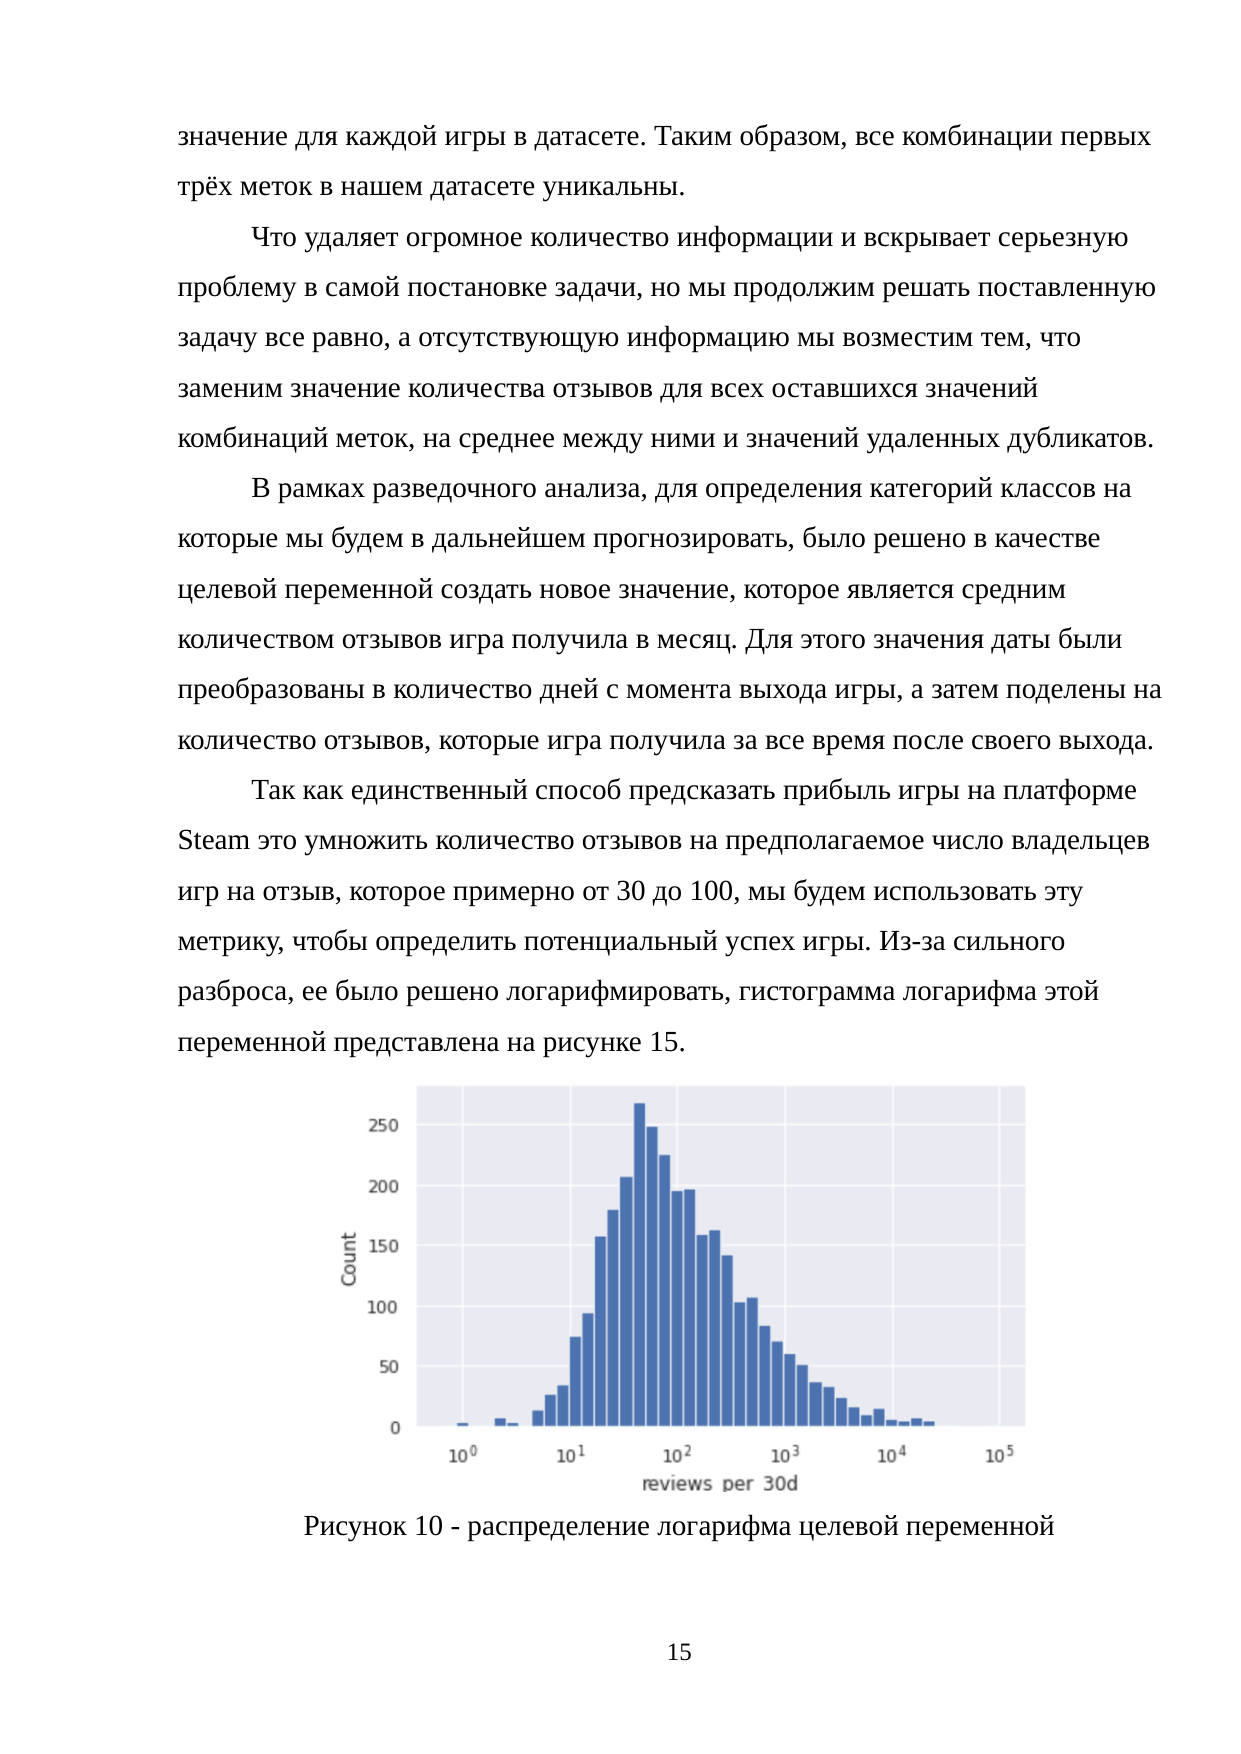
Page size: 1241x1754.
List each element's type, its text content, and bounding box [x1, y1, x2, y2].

text Рисунок 10 - распределение логарифма целевой переменной [177, 1074, 1181, 1542]
text Так как единственный способ предсказать прибыль игры на платформе Steam это умножить количество отзывов на предполагаемое число владельцев игр на отзыв, которое примерно от 30 до 100, мы будем использовать эту метрику, чтобы определить потенциальный успех игры. Из-за сильного разброса, ее было решено логарифмировать, гистограмма логарифма этой переменной представлена на рисунке 15. [177, 772, 1181, 1057]
text значение для каждой игры в датасете. Таким образом, все комбинации первых трёх меток в нашем датасете уникальны. [177, 118, 1181, 202]
picture [330, 1074, 1029, 1492]
text В рамках разведочного анализа, для определения категорий классов на которые мы будем в дальнейшем прогнозировать, было решено в качестве целевой переменной создать новое значение, которое является средним количеством отзывов игра получила в месяц. Для этого значения даты были преобразованы в количество дней с момента выхода игры, а затем поделены на количество отзывов, которые игра получила за все время после своего выхода. [177, 470, 1181, 755]
text Что удаляет огромное количество информации и вскрывает серьезную проблему в самой постановке задачи, но мы продолжим решать поставленную задачу все равно, а отсутствующую информацию мы возместим тем, что заменим значение количества отзывов для всех оставшихся значений комбинаций меток, на среднее между ними и значений удаленных дубликатов. [177, 219, 1181, 453]
